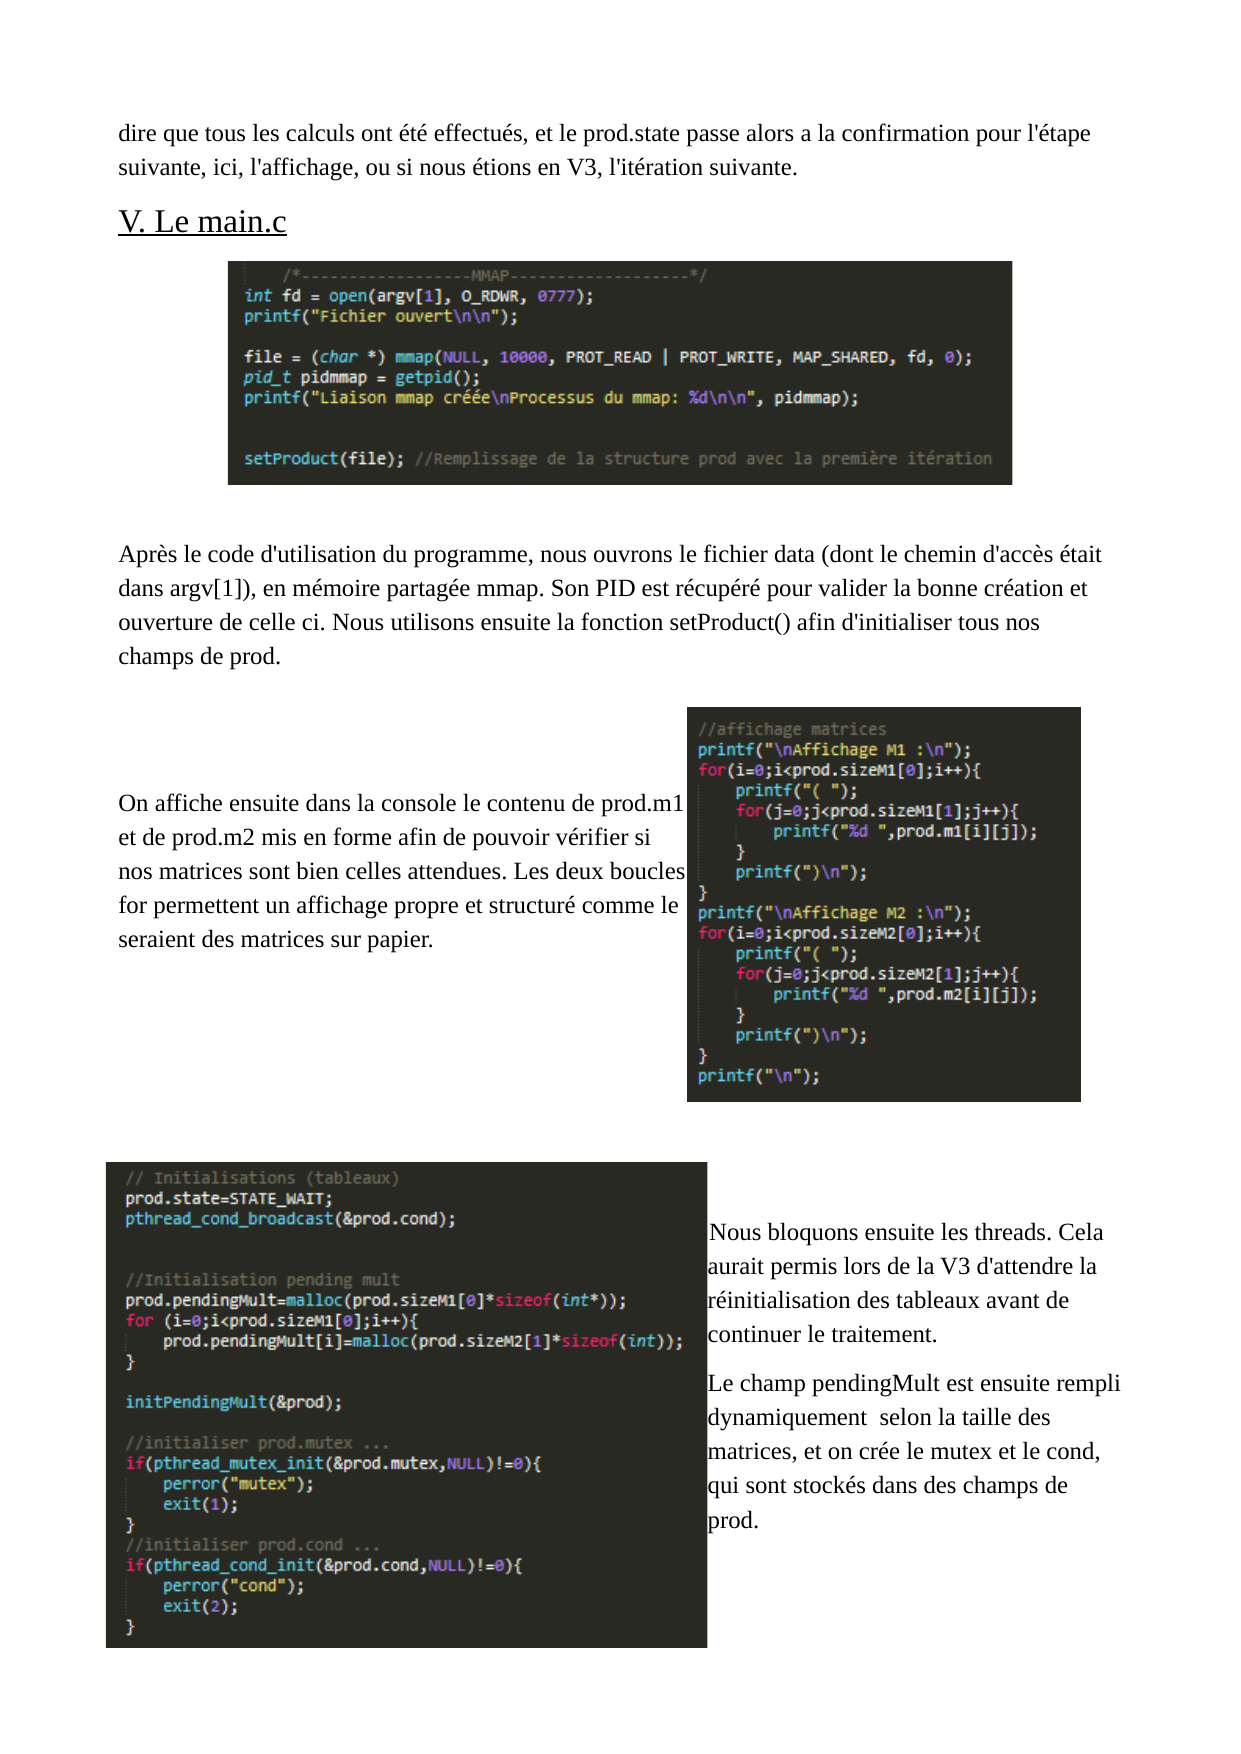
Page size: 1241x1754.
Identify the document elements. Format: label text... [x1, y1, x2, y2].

picture [687, 707, 1081, 1102]
text Nous bloquons ensuite les threads. Cela aurait permis lors de la V3 d'attendre la réinitialisation des tableaux avant de continuer le traitement. [708, 1217, 1122, 1348]
text Après le code d'utilisation du programme, nous ouvrons le fichier data (dont le chemin d'accès était dans argv[1]), en mémoire partagée mmap. Son PID est récupéré pour valider la bonne création et ouverture de celle ci. Nous utilisons ensuite la fonction setProduct() afin d'initialiser tous nos champs de prod. [118, 539, 1122, 670]
text V. Le main.c [118, 201, 1122, 239]
text [1081, 788, 1122, 953]
text dire que tous les calculs ont été effectués, et le prod.state passe alors a la confirmation pour l'étape suivante, ici, l'affichage, ou si nous étions en V3, l'itération suivante. [118, 118, 1122, 181]
text On affiche ensuite dans la console le contenu de prod.m1 et de prod.m2 mis en forme afin de pouvoir vérifier si nos matrices sont bien celles attendues. Les deux boucles for permettent un affichage propre et structuré comme le seraient des matrices sur papier. [118, 788, 687, 953]
text Le champ pendingMult est ensuite rempli dynamiquement selon la taille des matrices, et on crée le mutex et le cond, qui sont stockés dans des champs de prod. [708, 1368, 1122, 1533]
picture [227, 261, 1013, 485]
picture [105, 1162, 708, 1648]
